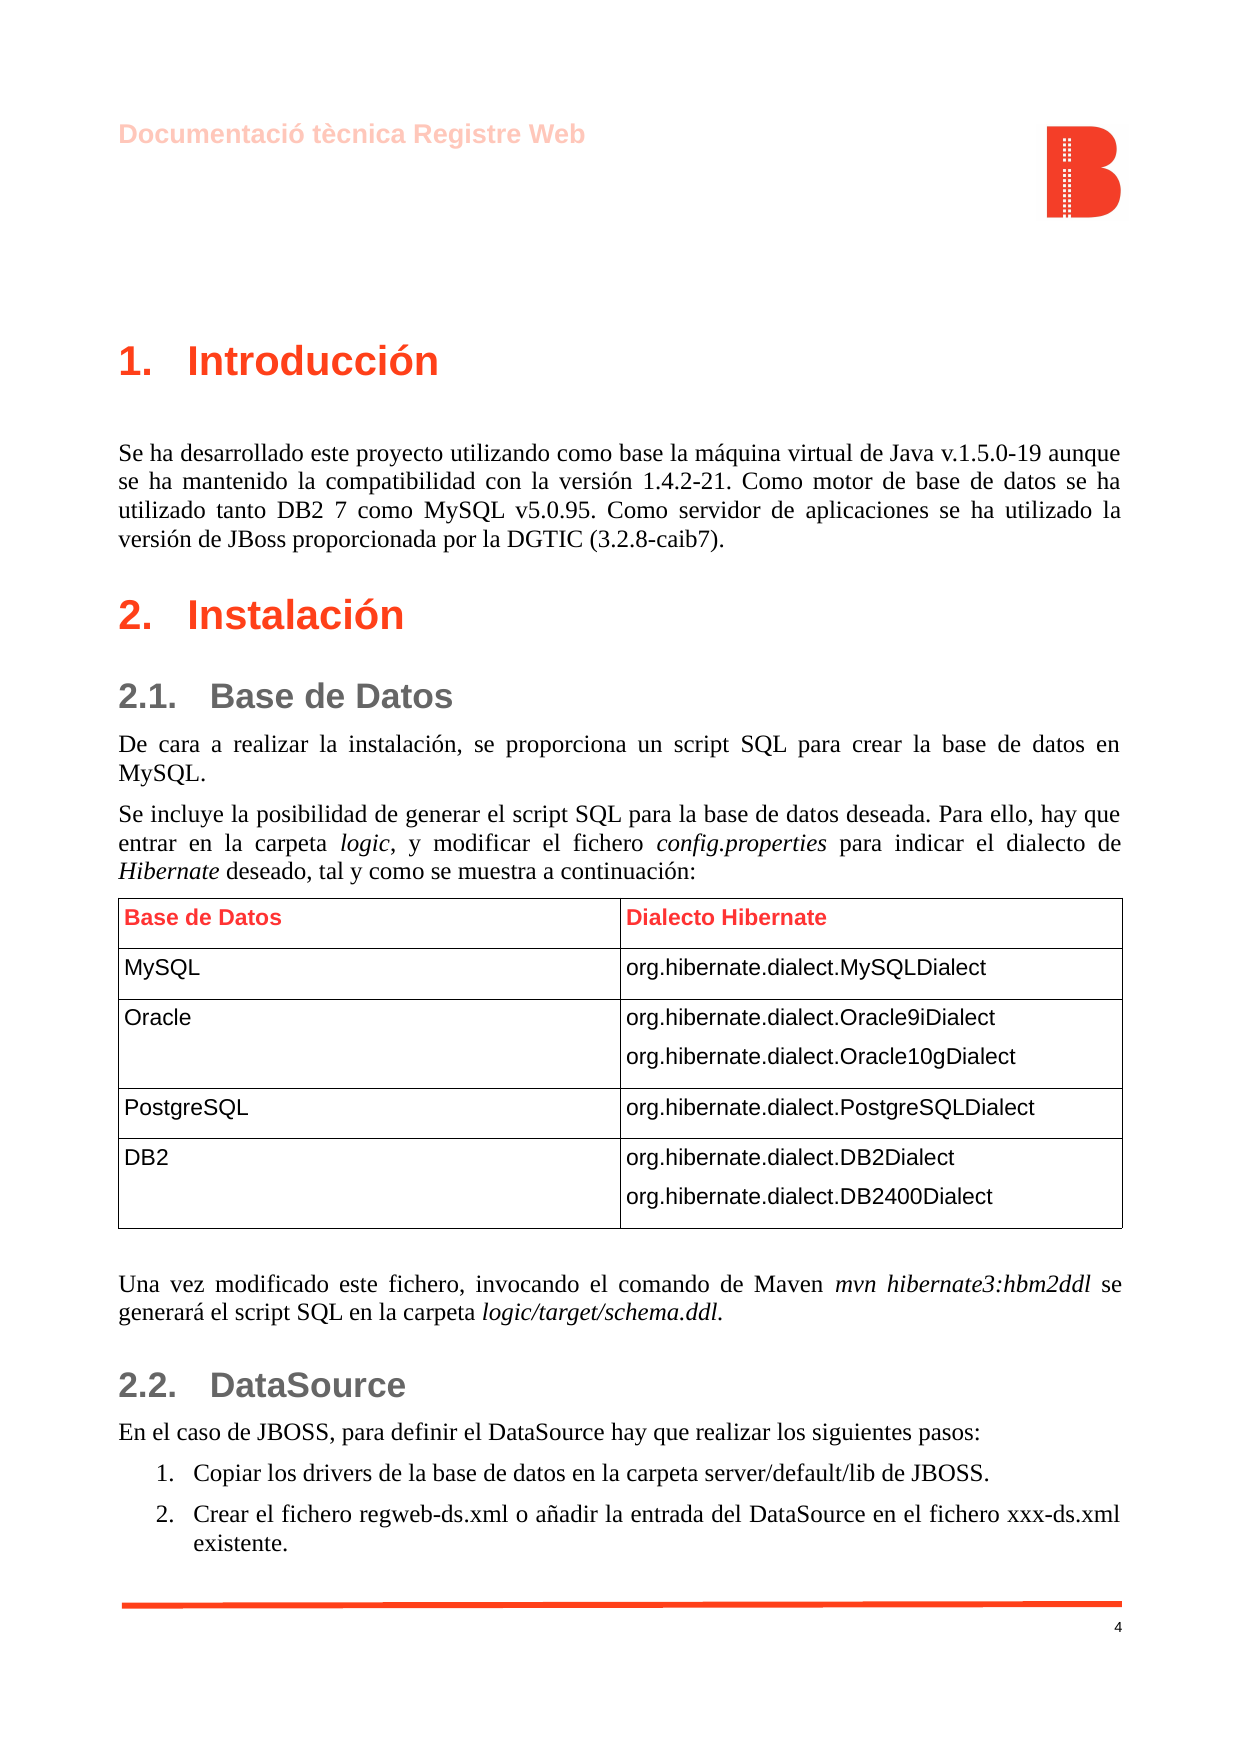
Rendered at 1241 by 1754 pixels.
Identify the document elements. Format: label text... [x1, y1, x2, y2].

subtitle Base de Datos [118, 676, 1122, 716]
table_header Base de Datos [119, 899, 620, 948]
table_cell org.hibernate.dialect.MySQLDialect [621, 949, 1122, 998]
table_cell org.hibernate.dialect.Oracle9iDialect org.hibernate.dialect.Oracle10gDialect [621, 1000, 1122, 1088]
subtitle Instalación [118, 590, 1122, 638]
subtitle DataSource [118, 1364, 1122, 1404]
text En el caso de JBOSS, para definir el DataSource hay que realizar los siguientes pasos: [118, 1417, 1122, 1446]
list Copiar los drivers de la base de datos en la carpeta server/default/lib de JBOSS. [156, 1458, 1122, 1487]
text De cara a realizar la instalación, se proporciona un script SQL para crear la base de datos en MySQL. [118, 729, 1122, 786]
table_cell DB2 [119, 1139, 620, 1227]
table_cell org.hibernate.dialect.DB2Dialect org.hibernate.dialect.DB2400Dialect [621, 1139, 1122, 1227]
subtitle Introducción [118, 336, 1122, 384]
table_header Dialecto Hibernate [621, 899, 1122, 948]
table_cell Oracle [119, 1000, 620, 1088]
list Crear el fichero regweb-ds.xml o añadir la entrada del DataSource en el fichero xxx-ds.xml existente. [156, 1499, 1122, 1557]
table_cell org.hibernate.dialect.PostgreSQLDialect [621, 1089, 1122, 1138]
picture [1036, 124, 1130, 221]
text Una vez modificado este fichero, invocando el comando de Maven mvn hibernate3:hbm2ddl se generará el script SQL en la carpeta logic/target/schema.ddl. [118, 1269, 1122, 1326]
text Se ha desarrollado este proyecto utilizando como base la máquina virtual de Java v.1.5.0-19 aunque se ha mantenido la compatibilidad con la versión 1.4.2-21. Como motor de base de datos se ha utilizado tanto DB2 7 como MySQL v5.0.95. Como servidor de aplicaciones se ha utilizado la versión de JBoss proporcionada por la DGTIC (3.2.8-caib7). [118, 438, 1122, 553]
table_cell PostgreSQL [119, 1089, 620, 1138]
text Se incluye la posibilidad de generar el script SQL para la base de datos deseada. Para ello, hay que entrar en la carpeta logic, y modificar el fichero config.properties para indicar el dialecto de Hibernate deseado, tal y como se muestra a continuación: [118, 799, 1122, 885]
table_cell MySQL [119, 949, 620, 998]
